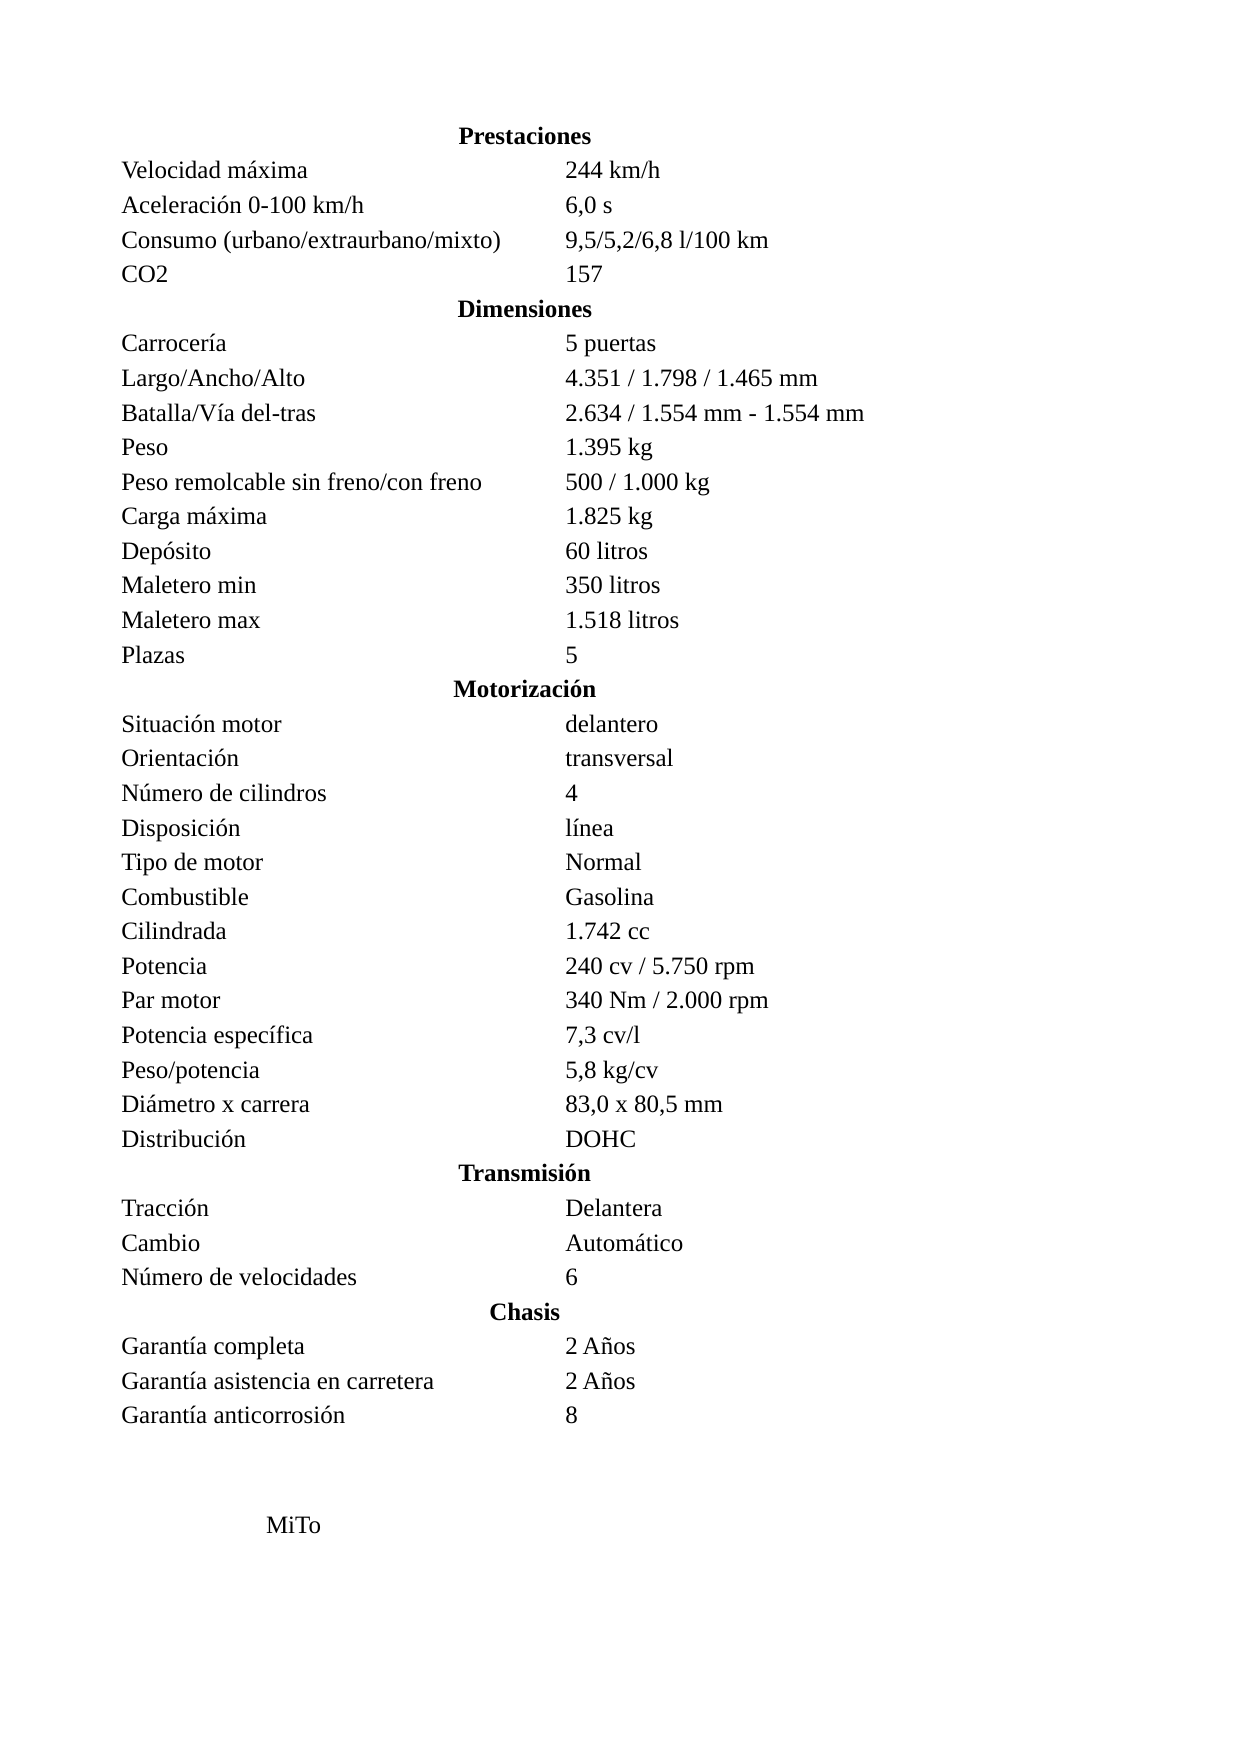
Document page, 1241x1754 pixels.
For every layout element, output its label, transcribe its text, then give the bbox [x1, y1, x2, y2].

table_cell Batalla/Vía del-tras [118, 395, 562, 429]
table_cell 2.634 / 1.554 mm - 1.554 mm [562, 395, 931, 429]
table_cell Velocidad máxima [118, 153, 562, 187]
table_cell 60 litros [562, 533, 931, 568]
table_cell Diámetro x carrera [118, 1086, 562, 1121]
table_cell 1.518 litros [562, 602, 931, 637]
table_cell 4 [562, 775, 931, 810]
table_cell Par motor [118, 983, 562, 1017]
table_cell Peso remolcable sin freno/con freno [118, 464, 562, 498]
table_cell Garantía completa [118, 1329, 562, 1363]
table_cell Disposición [118, 810, 562, 844]
table_cell Potencia específica [118, 1017, 562, 1052]
table_cell DOHC [562, 1121, 931, 1156]
table_cell 340 Nm / 2.000 rpm [562, 983, 931, 1017]
table_cell Orientación [118, 741, 562, 775]
table_cell 5 puertas [562, 326, 931, 360]
table_cell Garantía asistencia en carretera [118, 1363, 562, 1398]
table_cell delantero [562, 706, 931, 741]
table_cell Plazas [118, 637, 562, 671]
table_cell línea [562, 810, 931, 844]
table_cell Gasolina [562, 879, 931, 913]
table_cell Garantía anticorrosión [118, 1398, 562, 1432]
table_cell Automático [562, 1225, 931, 1259]
table_cell Maletero max [118, 602, 562, 637]
table_cell 6 [562, 1259, 931, 1294]
table_cell Chasis [118, 1294, 931, 1328]
table_cell Normal [562, 844, 931, 879]
table_cell 5 [562, 637, 931, 671]
table_cell Combustible [118, 879, 562, 913]
table_cell CO2 [118, 256, 562, 291]
table_cell Situación motor [118, 706, 562, 741]
table_cell 244 km/h [562, 153, 931, 187]
table_cell Maletero min [118, 568, 562, 602]
table_cell Motorización [118, 671, 931, 706]
table_cell Peso/potencia [118, 1052, 562, 1086]
table_cell Dimensiones [118, 291, 931, 326]
table_cell Peso [118, 429, 562, 464]
table_header Prestaciones [118, 118, 931, 153]
table_cell 7,3 cv/l [562, 1017, 931, 1052]
table_cell Tipo de motor [118, 844, 562, 879]
table_cell 2 Años [562, 1329, 931, 1363]
table_cell 1.825 kg [562, 499, 931, 533]
table_cell 1.395 kg [562, 429, 931, 464]
table_cell 9,5/5,2/6,8 l/100 km [562, 222, 931, 256]
table_cell Consumo (urbano/extraurbano/mixto) [118, 222, 562, 256]
table_cell Cilindrada [118, 914, 562, 948]
table_cell Delantera [562, 1190, 931, 1225]
table_cell 240 cv / 5.750 rpm [562, 948, 931, 983]
table_cell 6,0 s [562, 187, 931, 222]
table_cell Aceleración 0-100 km/h [118, 187, 562, 222]
table_cell 4.351 / 1.798 / 1.465 mm [562, 360, 931, 395]
table_cell Largo/Ancho/Alto [118, 360, 562, 395]
table_cell Potencia [118, 948, 562, 983]
table_cell Cambio [118, 1225, 562, 1259]
table_cell 83,0 x 80,5 mm [562, 1086, 931, 1121]
table_cell Carga máxima [118, 499, 562, 533]
table_cell 500 / 1.000 kg [562, 464, 931, 498]
table_cell Depósito [118, 533, 562, 568]
table_cell Carrocería [118, 326, 562, 360]
table_cell Transmisión [118, 1156, 931, 1190]
table_cell 5,8 kg/cv [562, 1052, 931, 1086]
table_cell Número de velocidades [118, 1259, 562, 1294]
table_cell 350 litros [562, 568, 931, 602]
table_cell Tracción [118, 1190, 562, 1225]
table_cell 2 Años [562, 1363, 931, 1398]
table_cell Distribución [118, 1121, 562, 1156]
table_cell Número de cilindros [118, 775, 562, 810]
table_cell 157 [562, 256, 931, 291]
table_cell transversal [562, 741, 931, 775]
text MiTo [118, 1510, 1122, 1539]
table_cell 1.742 cc [562, 914, 931, 948]
table_cell 8 [562, 1398, 931, 1432]
